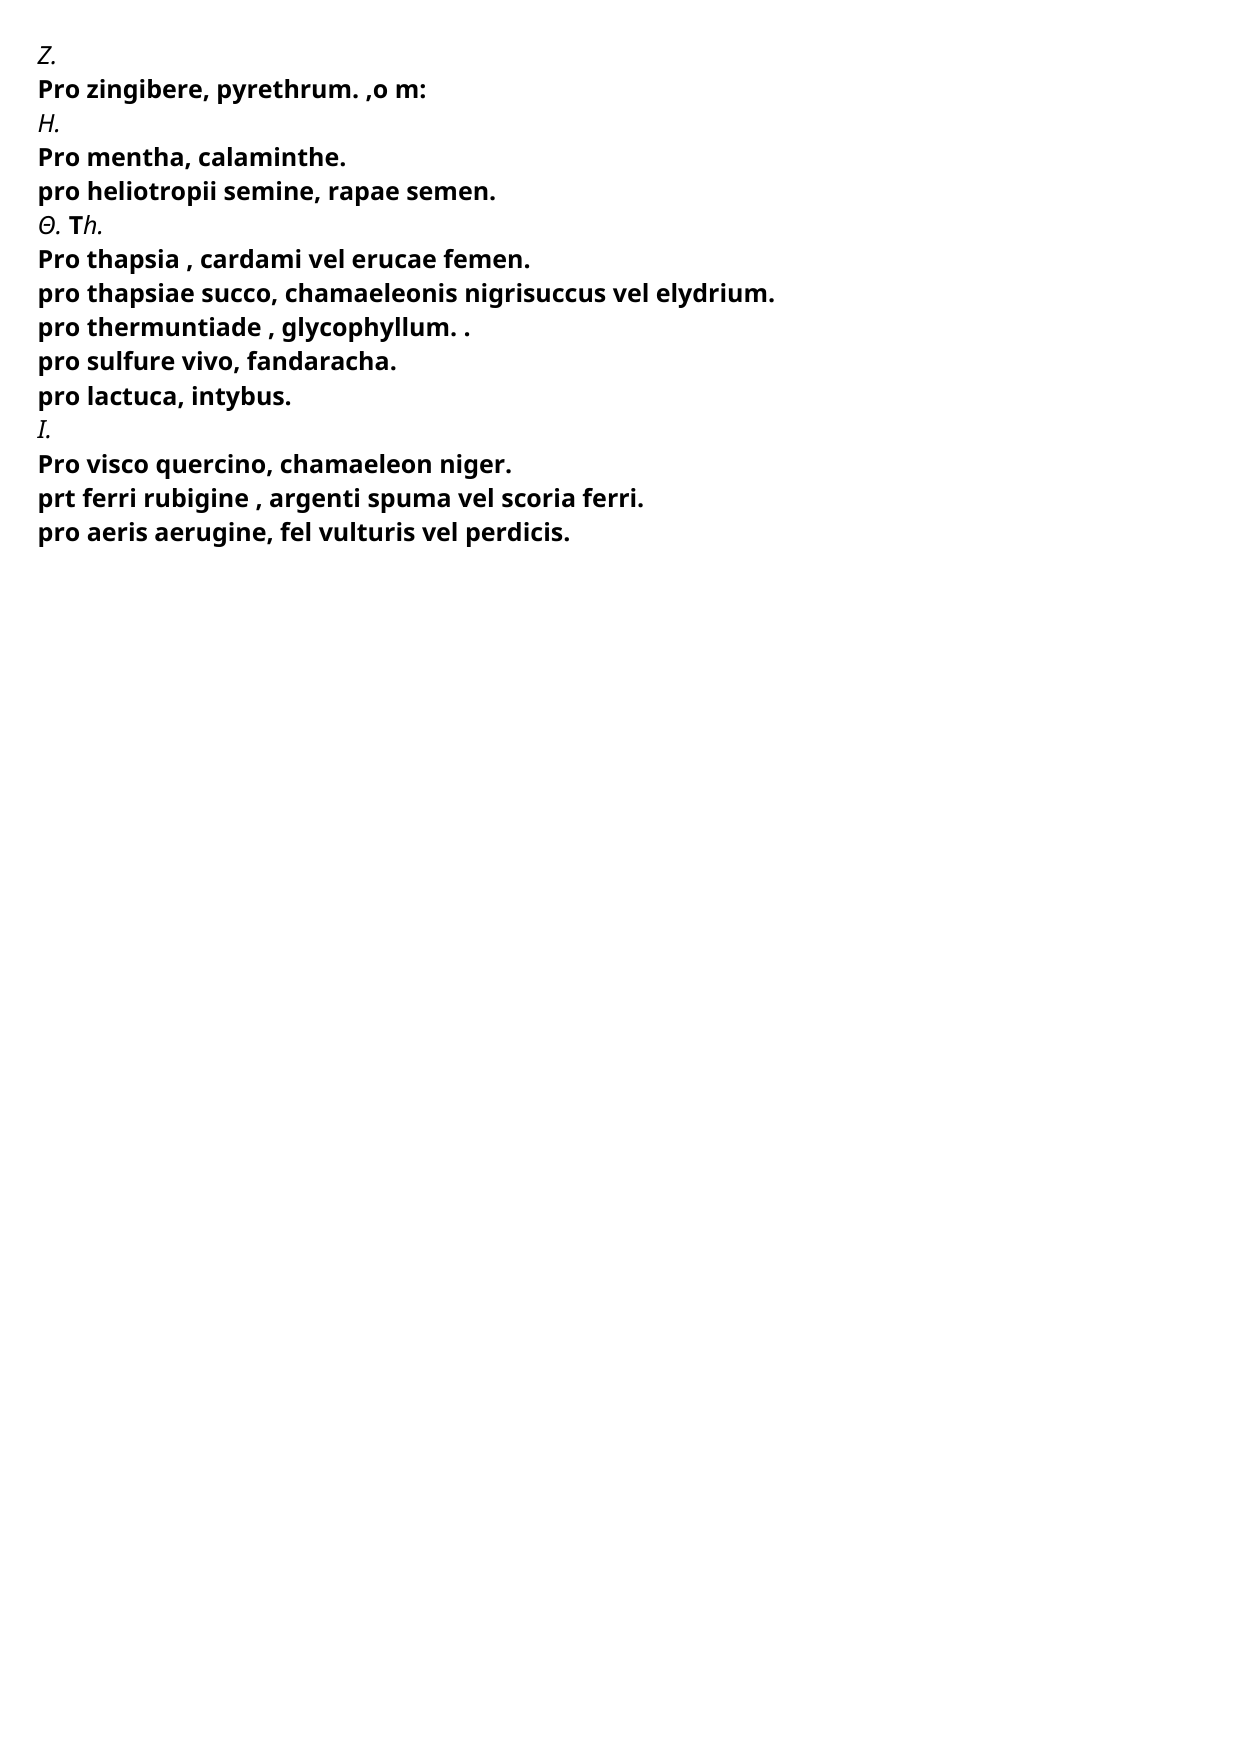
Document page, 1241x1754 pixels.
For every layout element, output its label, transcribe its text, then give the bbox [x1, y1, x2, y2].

text Pro mentha, calaminthe. [37, 140, 1203, 174]
text pro thermuntiade , glycophyllum. . [37, 310, 1203, 344]
text Z. [37, 37, 1203, 72]
text Pro visco quercino, chamaeleon niger. [37, 446, 1203, 480]
text Θ. Th. [37, 208, 1203, 242]
text pro sulfure vivo, fandaracha. [37, 344, 1203, 378]
text Ι. [37, 412, 1203, 446]
text H. [37, 106, 1203, 140]
text pro thapsiae succo, chamaeleonis nigrisuccus vel elydrium. [37, 276, 1203, 310]
text Pro zingibere, pyrethrum. ,o m: [37, 72, 1203, 106]
text pro lactuca, intybus. [37, 378, 1203, 412]
text prt ferri rubigine , argenti spuma vel scoria ferri. [37, 480, 1203, 514]
text pro heliotropii semine, rapae semen. [37, 174, 1203, 208]
text Pro thapsia , cardami vel erucae femen. [37, 242, 1203, 276]
text pro aeris aerugine, fel vulturis vel perdicis. [37, 514, 1203, 548]
